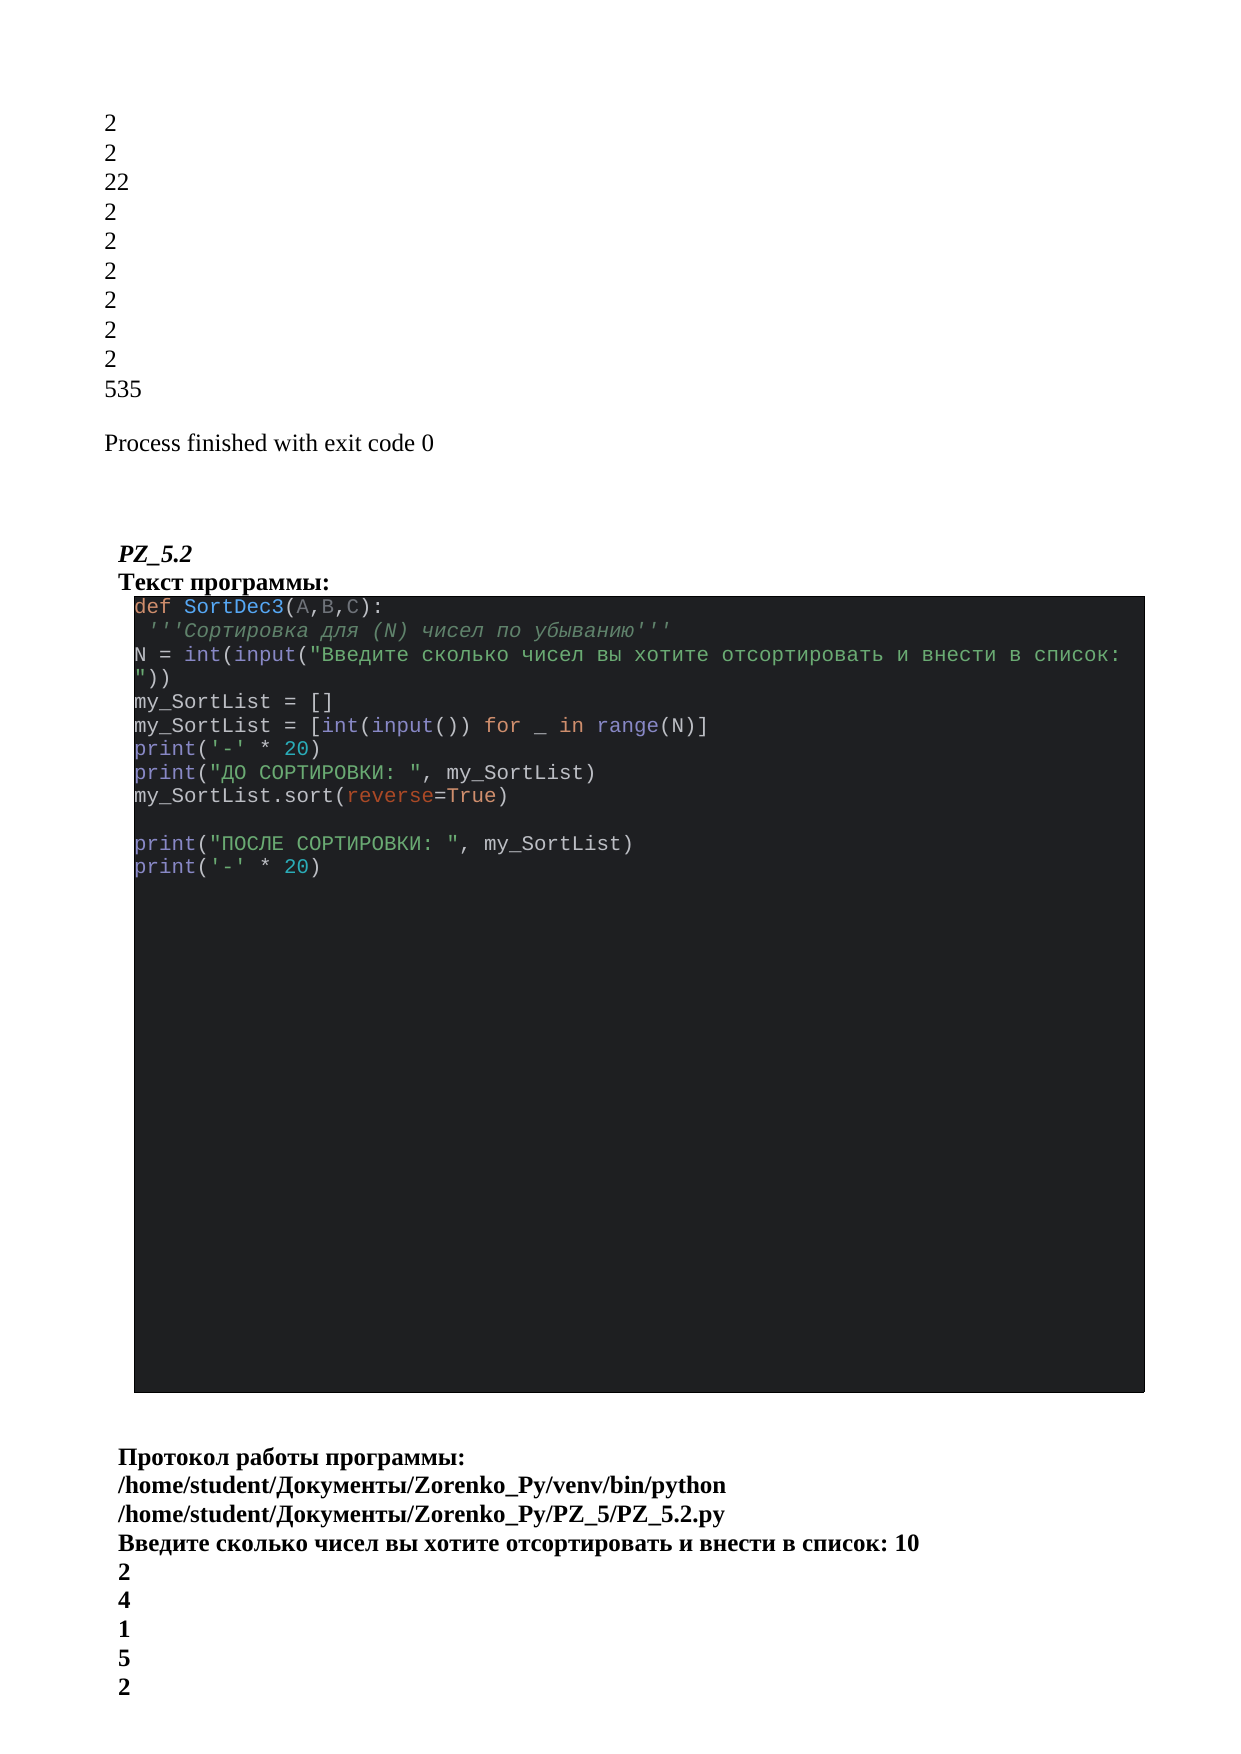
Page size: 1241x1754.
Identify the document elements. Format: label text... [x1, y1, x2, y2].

text 2 [104, 108, 1136, 137]
text 5 [118, 1643, 1136, 1672]
text 2 [104, 315, 1136, 343]
text 2 [104, 344, 1136, 373]
text 535 [104, 374, 1136, 402]
text 22 [104, 167, 1136, 196]
text def SortDec3(A,B,C): '''Сортировка для (N) чисел по убыванию''' N = int(input("Введите сколько чисел вы хотите отсортировать и внести в список: ")) my_SortList = [] my_SortList = [int(input()) for _ in range(N)] print('-' * 20) print("ДО СОРТИРОВКИ: ", my_SortList) my_SortList.sort(reverse=True) print("ПОСЛЕ СОРТИРОВКИ: ", my_SortList) print('-' * 20) [135, 597, 1144, 880]
text 2 [104, 197, 1136, 226]
text 2 [118, 1557, 1136, 1585]
text 2 [118, 1672, 1136, 1700]
text 1 [118, 1614, 1136, 1643]
text 2 [104, 256, 1136, 284]
text 2 [104, 285, 1136, 314]
text 2 [104, 138, 1136, 167]
text 4 [118, 1585, 1136, 1614]
text /home/student/Документы/Zorenko_Py/venv/bin/python /home/student/Документы/Zorenko_Py/PZ_5/PZ_5.2.py [118, 1470, 1136, 1528]
text Введите сколько чисел вы хотите отсортировать и внести в список: 10 [118, 1528, 1136, 1557]
text 2 [104, 226, 1136, 255]
text Process finished with exit code 0 [104, 428, 1136, 457]
subtitle Текст программы: [118, 567, 1136, 596]
text PZ_5.2 [118, 539, 1136, 567]
text Протокол работы программы: [118, 1442, 1136, 1470]
